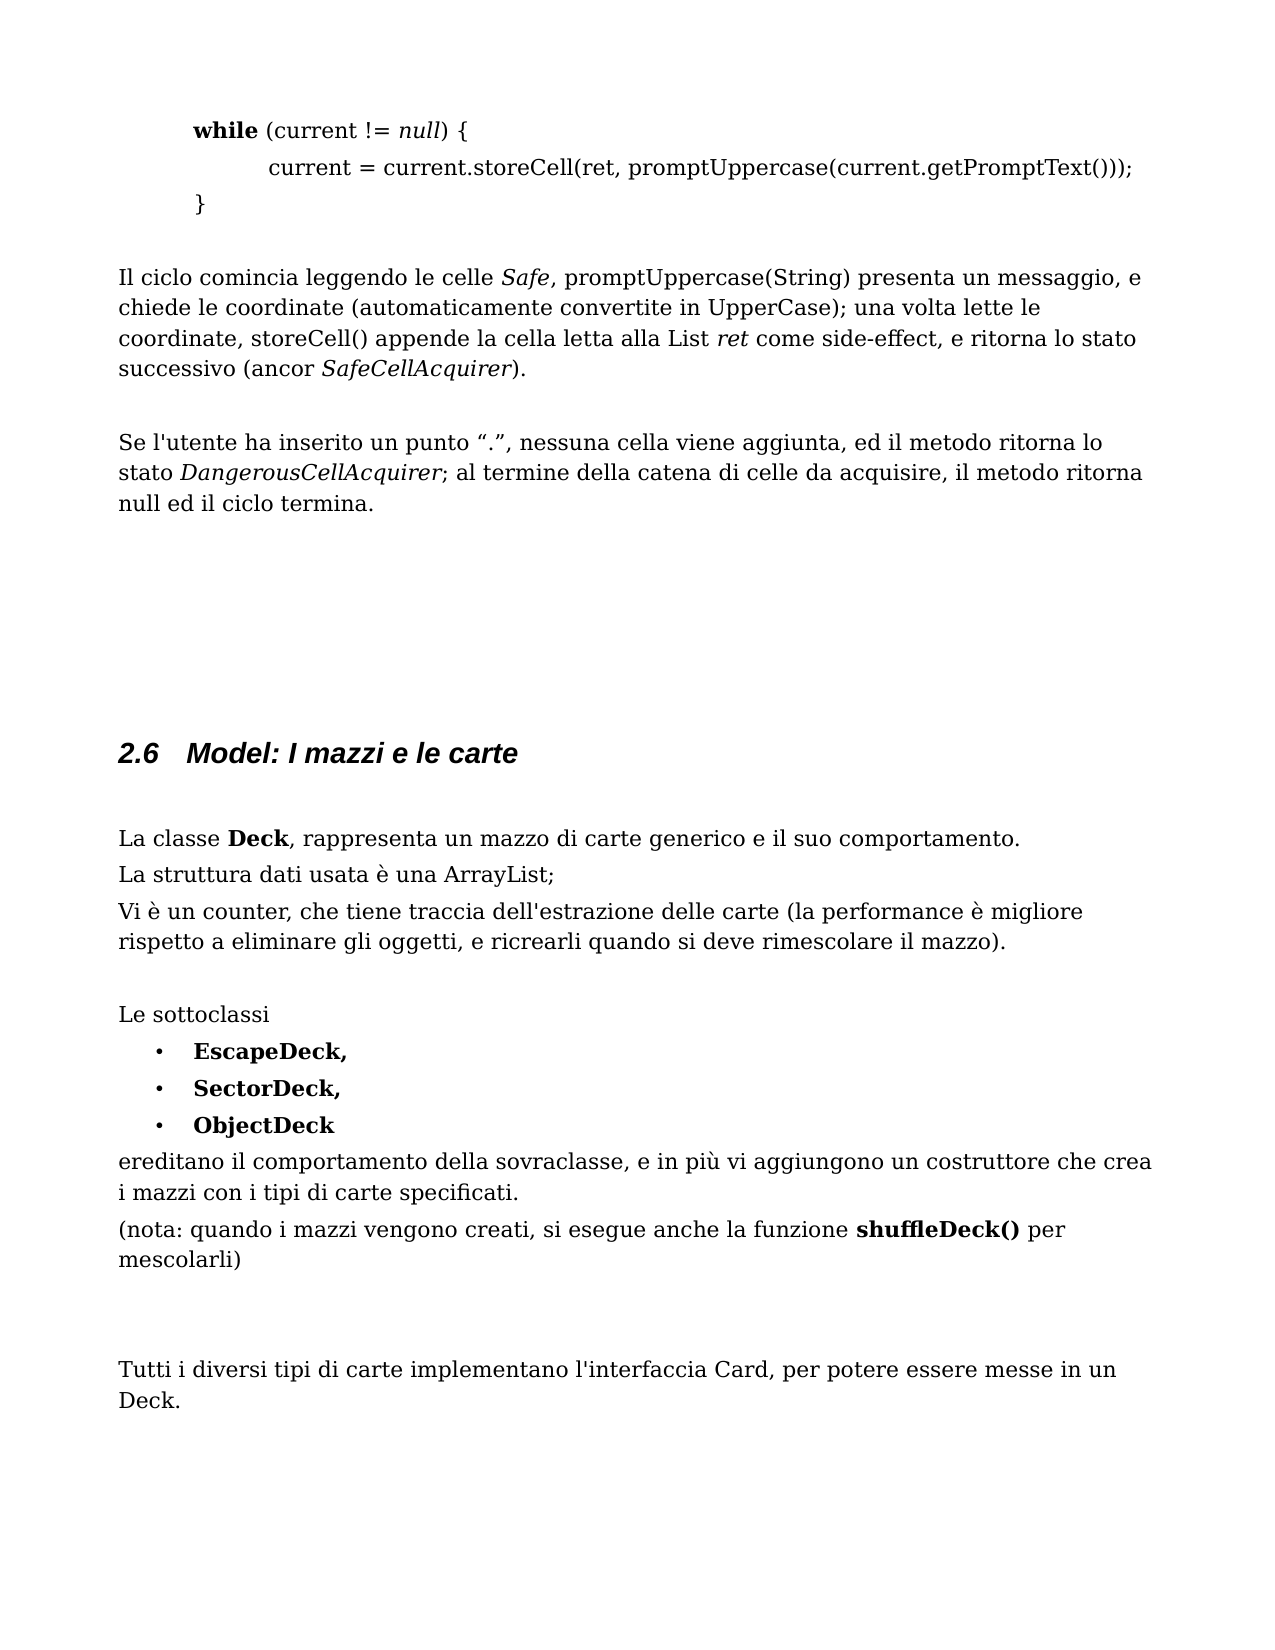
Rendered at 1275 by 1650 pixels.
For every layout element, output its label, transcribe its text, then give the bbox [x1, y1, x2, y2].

text La struttura dati usata è una ArrayList; [118, 862, 1157, 888]
list EscapeDeck, [156, 1039, 1157, 1065]
text (nota: quando i mazzi vengono creati, si esegue anche la funzione shuffleDeck() per mescolarli) [118, 1217, 1157, 1273]
text ereditano il comportamento della sovraclasse, e in più vi aggiungono un costruttore che crea i mazzi con i tipi di carte specificati. [118, 1149, 1157, 1206]
text Tutti i diversi tipi di carte implementano l'interfaccia Card, per potere essere messe in un Deck. [118, 1357, 1157, 1413]
text } [118, 191, 1157, 217]
text Vi è un counter, che tiene traccia dell'estrazione delle carte (la performance è migliore rispetto a eliminare gli oggetti, e ricrearli quando si deve rimescolare il mazzo). [118, 899, 1157, 955]
text current = current.storeCell(ret, promptUppercase(current.getPromptText())); [118, 155, 1157, 180]
text while (current != null) { [118, 118, 1157, 144]
text Il ciclo comincia leggendo le celle Safe, promptUppercase(String) presenta un messaggio, e chiede le coordinate (automaticamente convertite in UpperCase); una volta lette le coordinate, storeCell() appende la cella letta alla List ret come side-effect, e ritorna lo stato successivo (ancor SafeCellAcquirer). [118, 264, 1157, 382]
text La classe Deck, rappresenta un mazzo di carte generico e il suo comportamento. [118, 825, 1157, 851]
list SectorDeck, [156, 1076, 1157, 1102]
list ObjectDeck [156, 1113, 1157, 1138]
text Le sottoclassi [118, 1002, 1157, 1028]
subtitle Model: I mazzi e le carte [118, 736, 1157, 770]
text Se l'utente ha inserito un punto “.”, nessuna cella viene aggiunta, ed il metodo ritorna lo stato DangerousCellAcquirer; al termine della catena di celle da acquisire, il metodo ritorna null ed il ciclo termina. [118, 429, 1157, 516]
